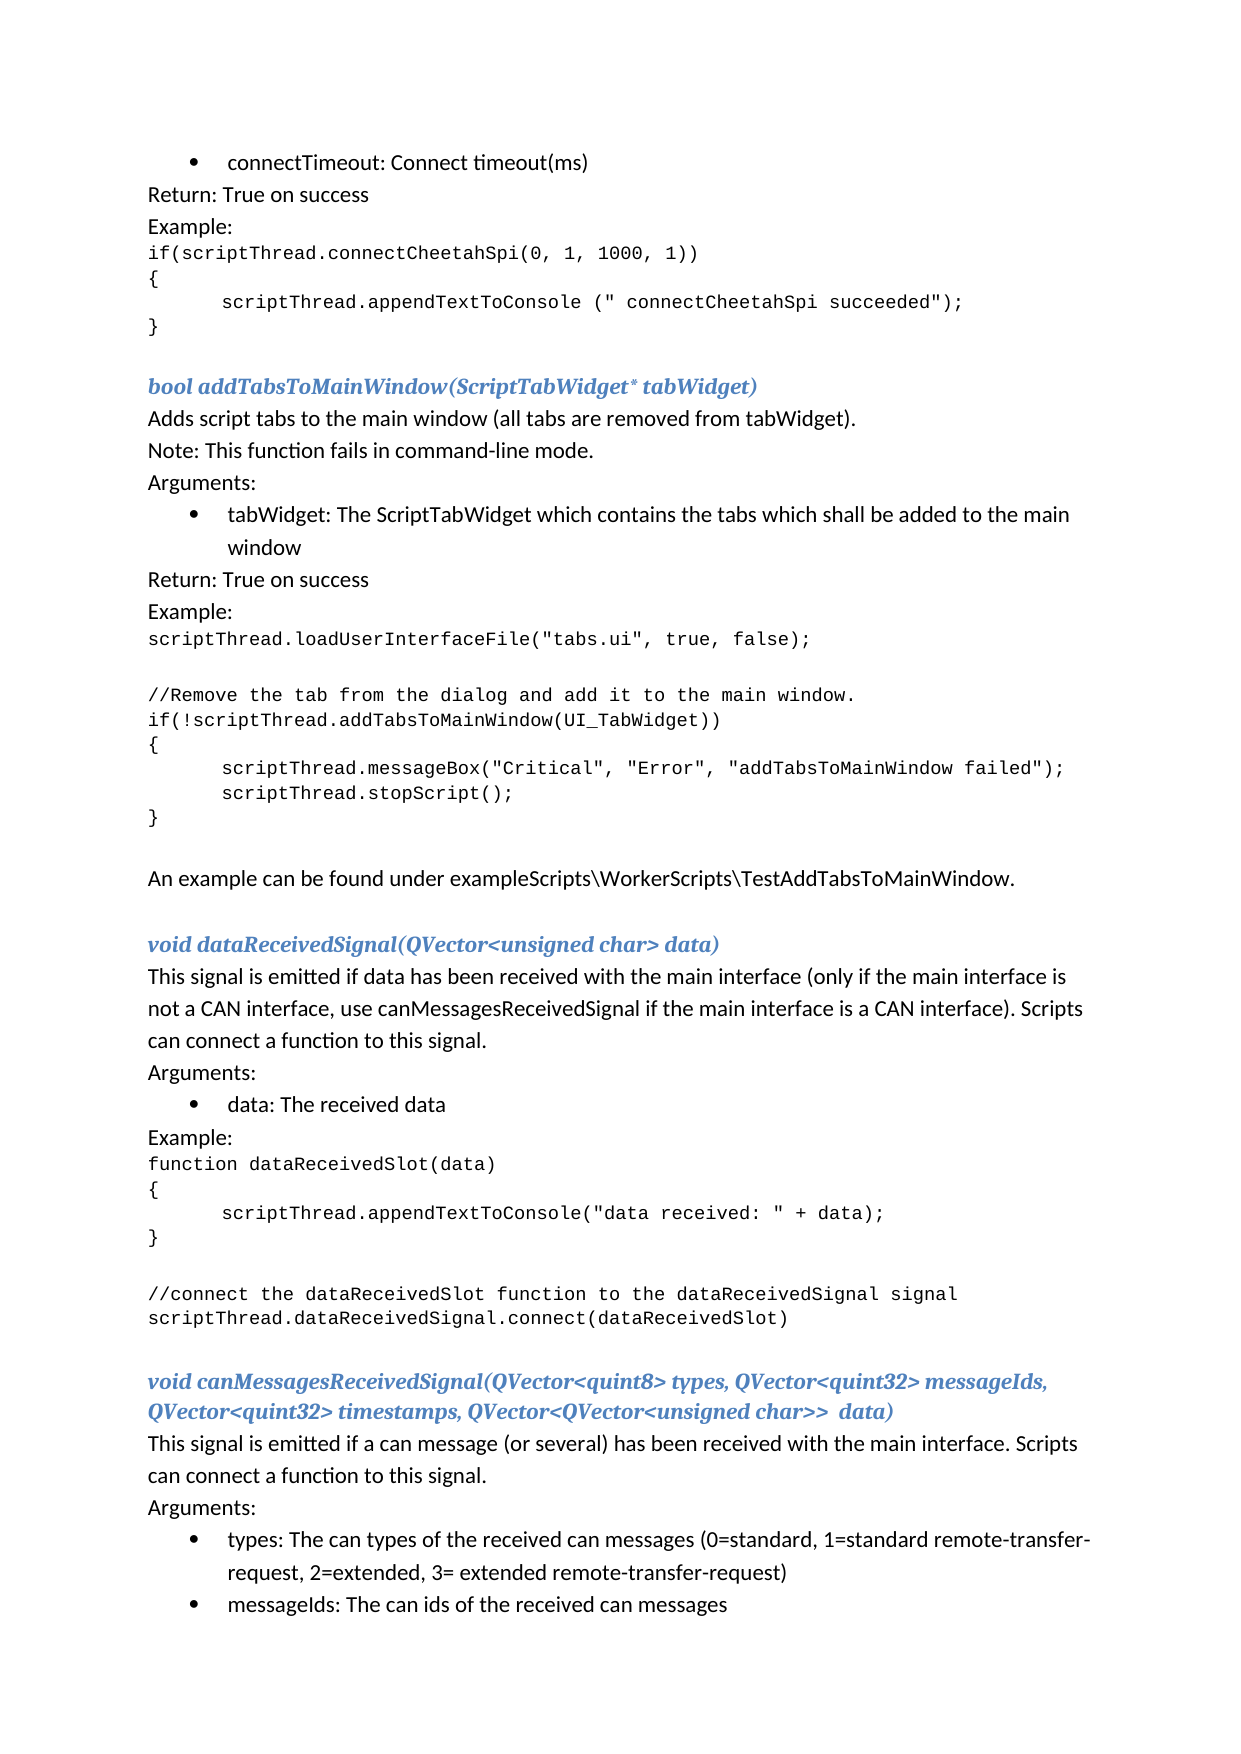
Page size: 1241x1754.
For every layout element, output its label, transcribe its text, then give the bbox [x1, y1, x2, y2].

text } [148, 808, 1093, 829]
subtitle bool addTabsToMainWindow(ScriptTabWidget* tabWidget) [148, 374, 1093, 400]
text function dataReceivedSlot(data) [148, 1155, 1093, 1176]
text scriptThread.dataReceivedSignal.connect(dataReceivedSlot) [148, 1309, 1093, 1330]
text Adds script tabs to the main window (all tabs are removed from tabWidget). [148, 404, 1093, 432]
text Example: [148, 597, 1093, 625]
text scriptThread.appendTextToConsole (" connectCheetahSpi succeeded"); [148, 293, 1093, 314]
text Arguments: [148, 468, 1093, 496]
subtitle void canMessagesReceivedSignal(QVector<quint8> types, QVector<quint32> messageIds, QVector<quint32> timestamps, QVector<QVector<unsigned char>> data) [148, 1368, 1093, 1425]
text //connect the dataReceivedSlot function to the dataReceivedSignal signal [148, 1285, 1093, 1306]
text Example: [148, 1123, 1093, 1151]
text Note: This function fails in command-line mode. [148, 436, 1093, 464]
text if(scriptThread.connectCheetahSpi(0, 1, 1000, 1)) [148, 244, 1093, 265]
text { [148, 268, 1093, 290]
text if(!scriptThread.addTabsToMainWindow(UI_TabWidget)) [148, 710, 1093, 732]
text { [148, 1179, 1093, 1201]
list Return: True on success [148, 180, 1093, 208]
text This signal is emitted if data has been received with the main interface (only if the main interface is not a CAN interface, use canMessagesReceivedSignal if the main interface is a CAN interface). Scripts can connect a function to this signal. [148, 962, 1093, 1054]
text Return: True on success [148, 565, 1093, 593]
text Arguments: [148, 1058, 1093, 1086]
text scriptThread.appendTextToConsole("data received: " + data); [148, 1204, 1093, 1225]
list types: The can types of the received can messages (0=standard, 1=standard remote-transfer-request, 2=extended, 3= extended remote-transfer-request) [190, 1526, 1093, 1586]
text scriptThread.loadUserInterfaceFile("tabs.ui", true, false); [148, 629, 1093, 651]
list data: The received data [190, 1091, 1093, 1119]
list connectTimeout: Connect timeout(ms) [190, 148, 1093, 176]
text This signal is emitted if a can message (or several) has been received with the main interface. Scripts can connect a function to this signal. [148, 1429, 1093, 1489]
text { [148, 735, 1093, 756]
list tabWidget: The ScriptTabWidget which contains the tabs which shall be added to the main window [190, 501, 1093, 561]
text Example: [148, 212, 1093, 240]
text } [148, 317, 1093, 338]
text scriptThread.stopScript(); [148, 783, 1093, 805]
text //Remove the tab from the dialog and add it to the main window. [148, 686, 1093, 707]
subtitle void dataReceivedSignal(QVector<unsigned char> data) [148, 932, 1093, 958]
list messageIds: The can ids of the received can messages [190, 1590, 1093, 1618]
text scriptThread.messageBox("Critical", "Error", "addTabsToMainWindow failed"); [148, 759, 1093, 780]
text Arguments: [148, 1493, 1093, 1521]
text } [148, 1228, 1093, 1249]
text An example can be found under exampleScripts\WorkerScripts\TestAddTabsToMainWindow. [148, 864, 1093, 892]
